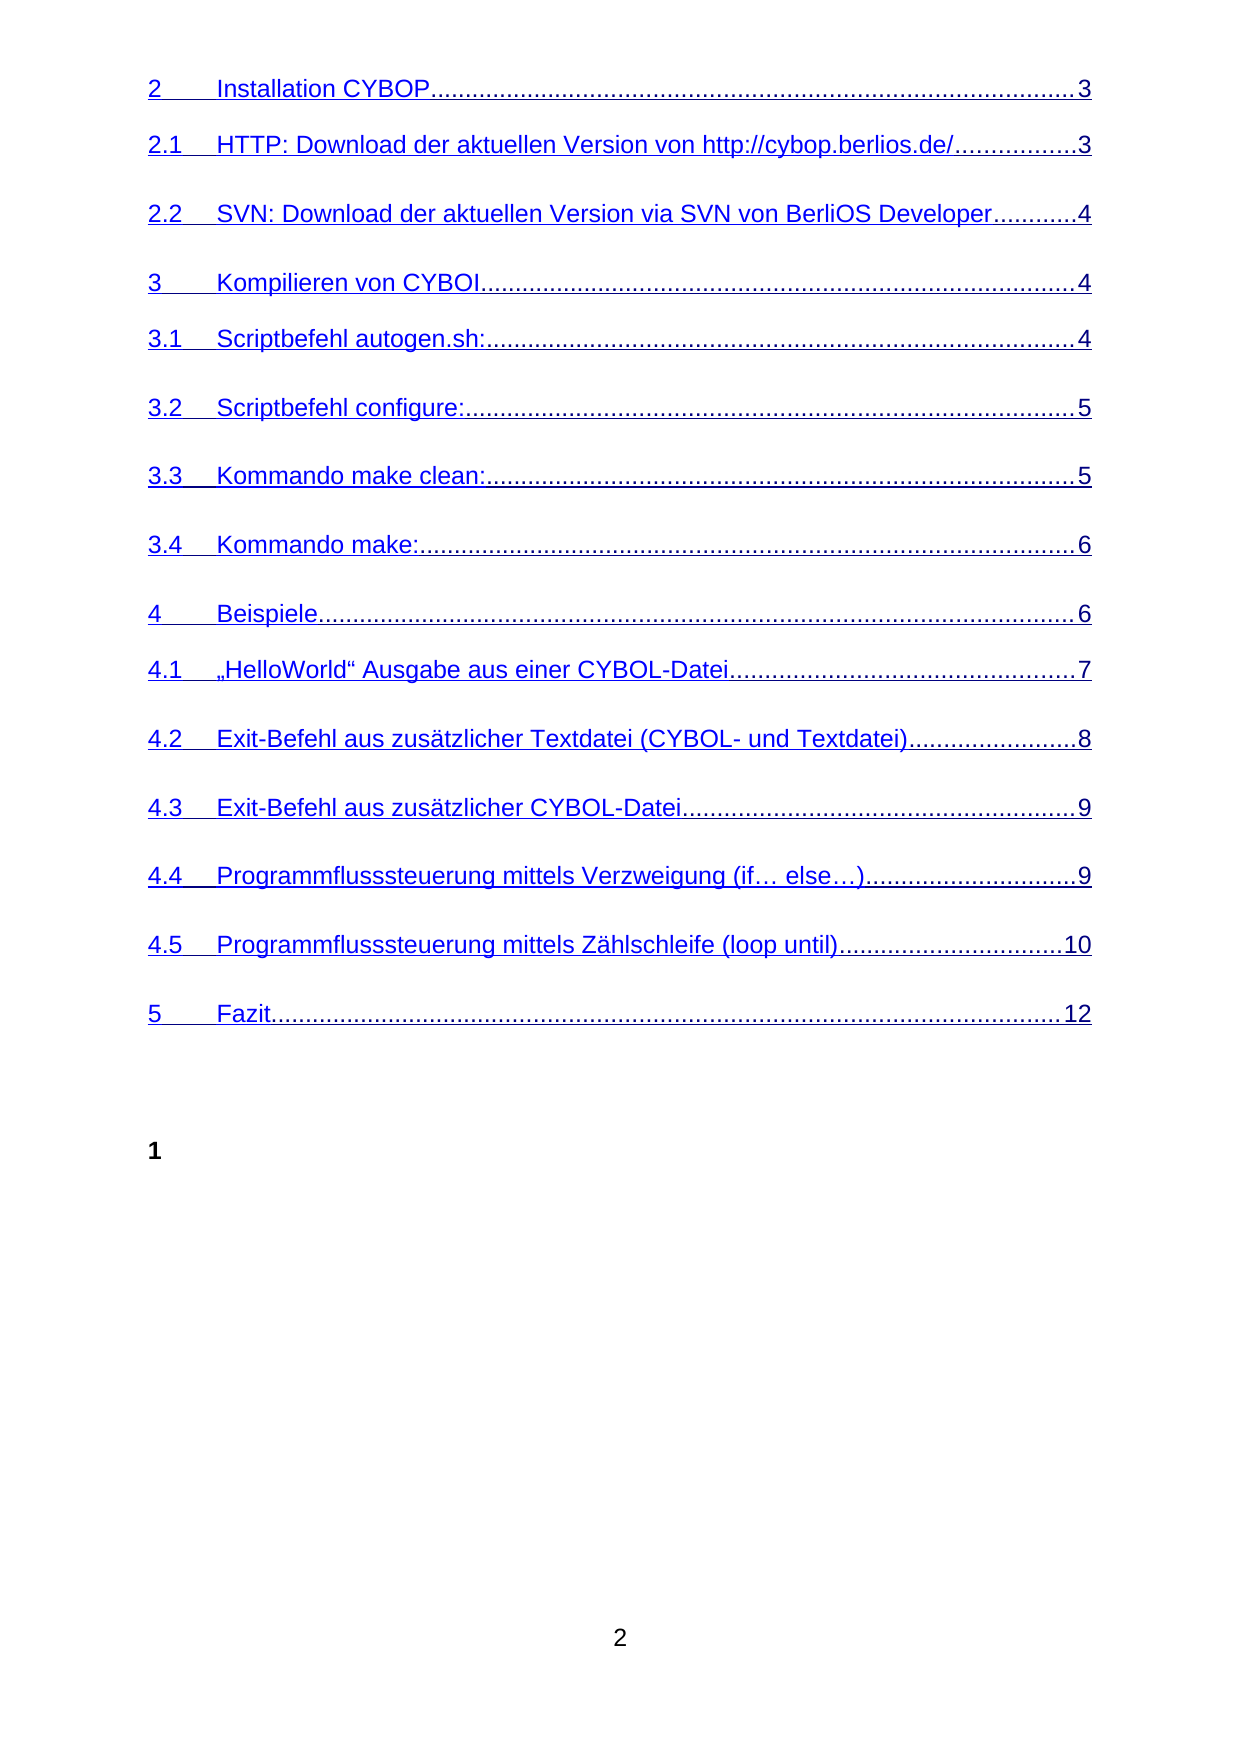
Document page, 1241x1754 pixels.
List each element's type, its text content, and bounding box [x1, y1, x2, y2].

text 4.3 Exit-Befehl aus zusätzlicher CYBOL-Datei 9 [148, 792, 1093, 822]
text 3 Kompilieren von CYBOI 4 [148, 267, 1093, 297]
text 4.2 Exit-Befehl aus zusätzlicher Textdatei (CYBOL- und Textdatei) 8 [148, 724, 1093, 753]
text 3.2 Scriptbefehl configure: 5 [148, 392, 1093, 422]
text 3.4 Kommando make: 6 [148, 530, 1093, 559]
text 2.2 SVN: Download der aktuellen Version via SVN von BerliOS Developer 4 [148, 199, 1093, 228]
text 2 Installation CYBOP 3 [148, 74, 1093, 103]
text 3.1 Scriptbefehl autogen.sh: 4 [148, 324, 1093, 353]
text 2.1 HTTP: Download der aktuellen Version von http://cybop.berlios.de/ 3 [148, 130, 1093, 159]
text 3.3 Kommando make clean: 5 [148, 461, 1093, 490]
text 4.4 Programmflusssteuerung mittels Verzweigung (if… else…) 9 [148, 861, 1093, 890]
text 4 Beispiele 6 [148, 599, 1093, 628]
text 5 Fazit 12 [148, 999, 1093, 1028]
text 4.1 „HelloWorld“ Ausgabe aus einer CYBOL-Datei 7 [148, 655, 1093, 684]
text 4.5 Programmflusssteuerung mittels Zählschleife (loop until) 10 [148, 930, 1093, 959]
